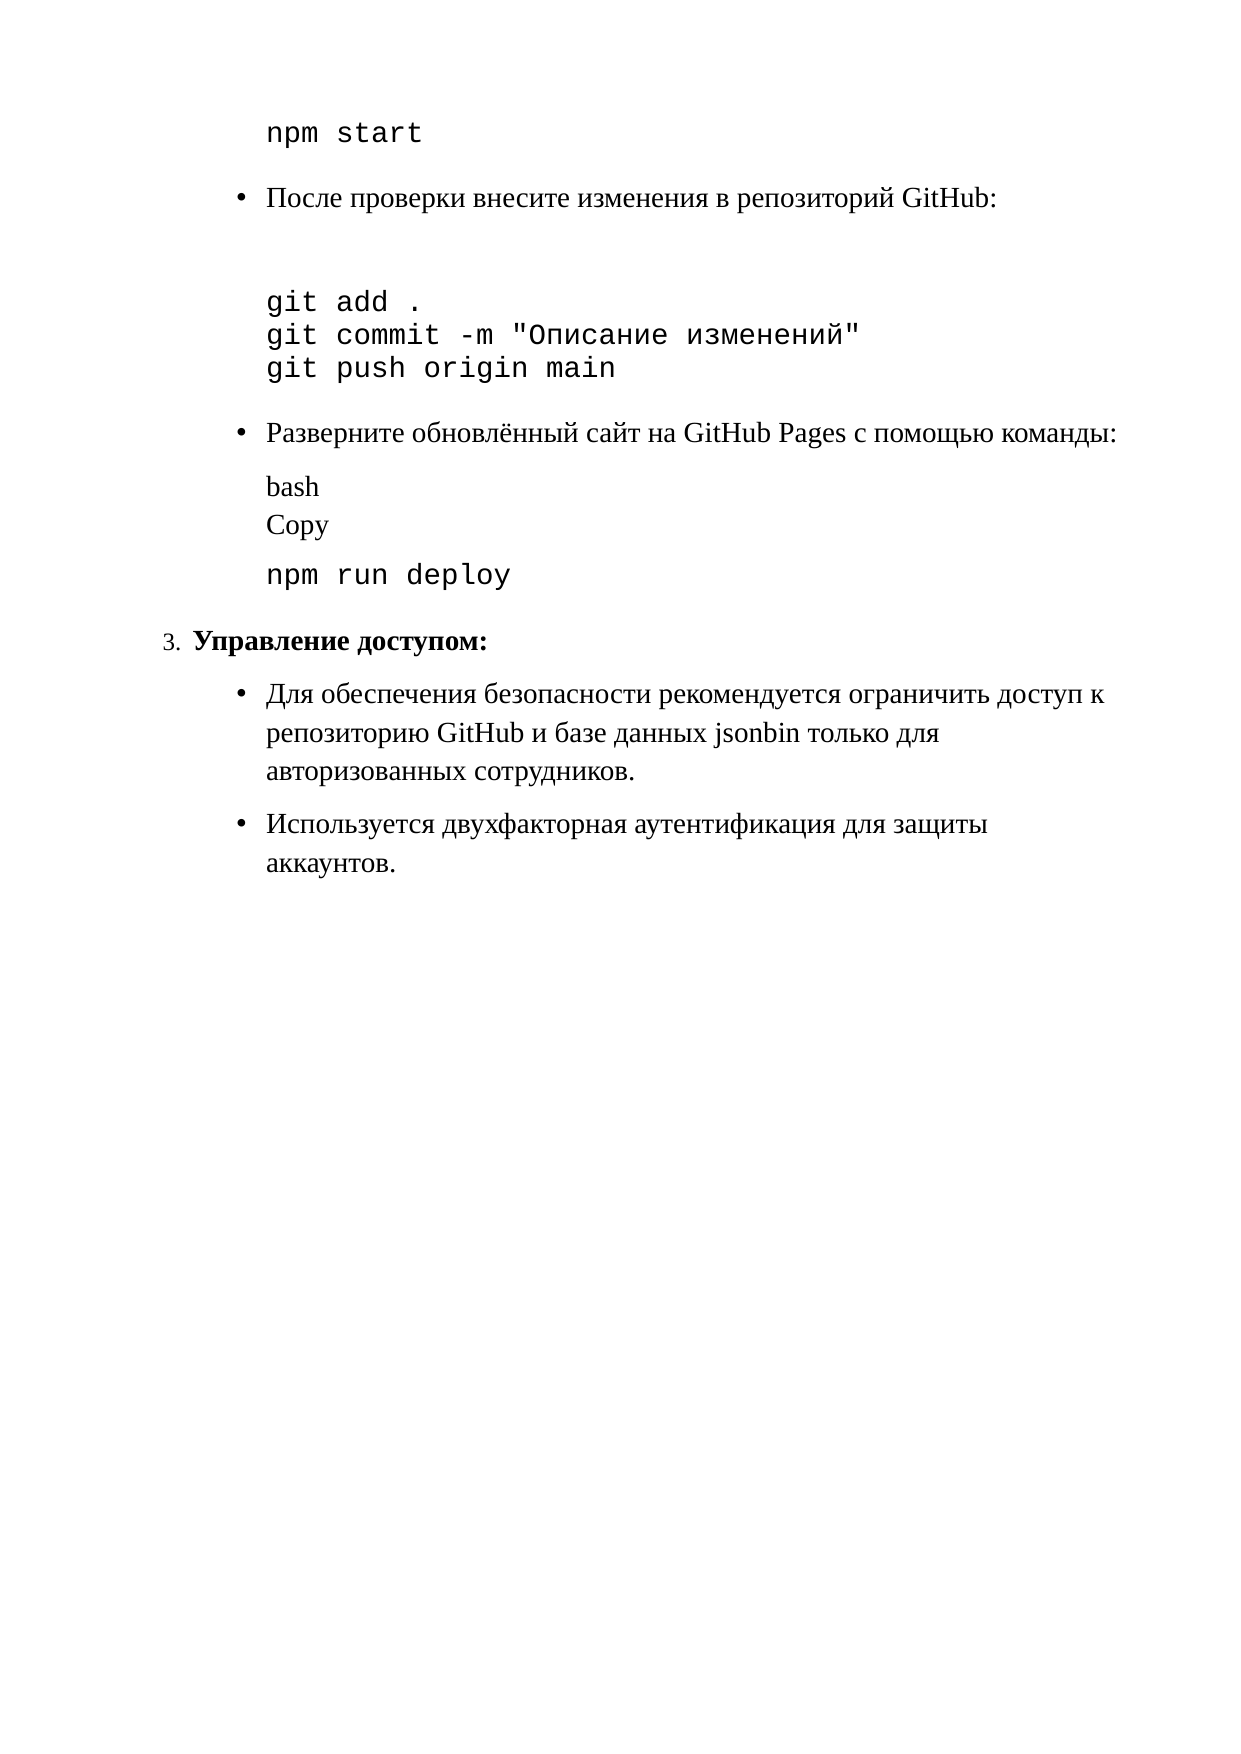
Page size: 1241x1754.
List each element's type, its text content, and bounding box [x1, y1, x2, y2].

list bash [236, 469, 1122, 502]
list git add . [236, 287, 1122, 320]
list Copy [236, 507, 1122, 541]
list npm start [236, 118, 1122, 151]
list git push origin main [236, 353, 1122, 386]
list После проверки внесите изменения в репозиторий GitHub: [236, 181, 1122, 214]
list git commit -m "Описание изменений" [236, 320, 1122, 353]
list Для обеспечения безопасности рекомендуется ограничить доступ к репозиторию GitHub и базе данных jsonbin только для авторизованных сотрудников. [236, 676, 1122, 787]
list Управление доступом: [162, 623, 1122, 656]
list npm run deploy [236, 560, 1122, 593]
list Используется двухфакторная аутентификация для защиты аккаунтов. [236, 806, 1122, 878]
list Разверните обновлённый сайт на GitHub Pages с помощью команды: [236, 416, 1122, 449]
